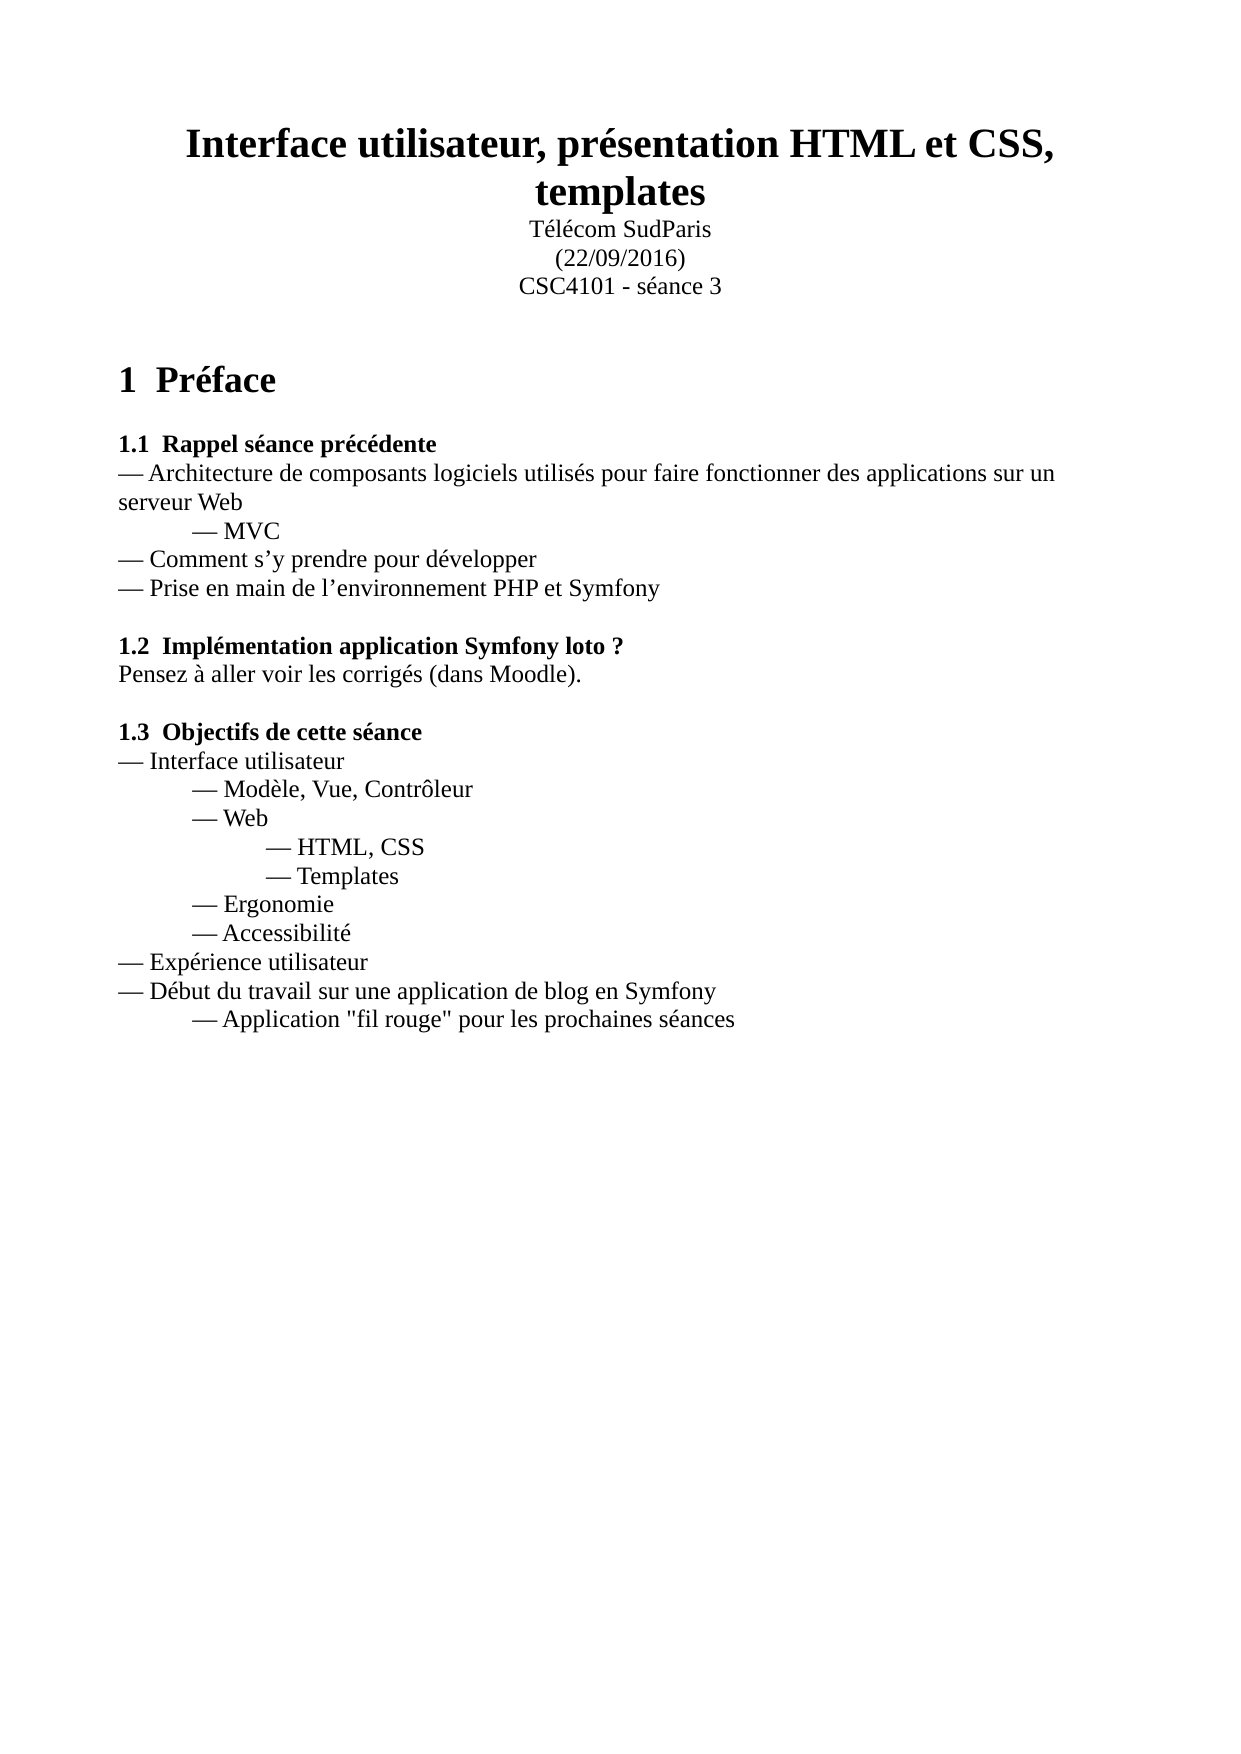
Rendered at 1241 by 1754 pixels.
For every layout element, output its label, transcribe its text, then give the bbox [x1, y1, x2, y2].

text — Web [118, 803, 1122, 832]
text — Comment s’y prendre pour développer [118, 544, 1122, 573]
text — Début du travail sur une application de blog en Symfony [118, 976, 1122, 1004]
text — Accessibilité [118, 918, 1122, 947]
text Pensez à aller voir les corrigés (dans Moodle). [118, 659, 1122, 688]
text — Ergonomie [118, 889, 1122, 918]
text 1 Préface [118, 358, 1122, 401]
text 1.2 Implémentation application Symfony loto ? [118, 631, 1122, 659]
text — Application "fil rouge" pour les prochaines séances [118, 1004, 1122, 1033]
text — MVC [118, 516, 1122, 544]
text Télécom SudParis [118, 214, 1122, 243]
text (22/09/2016) [118, 243, 1122, 271]
text — Prise en main de l’environnement PHP et Symfony [118, 573, 1122, 602]
text 1.3 Objectifs de cette séance [118, 717, 1122, 746]
text — Modèle, Vue, Contrôleur [118, 774, 1122, 803]
text — HTML, CSS [118, 832, 1122, 861]
text 1.1 Rappel séance précédente [118, 429, 1122, 458]
text — Architecture de composants logiciels utilisés pour faire fonctionner des applications sur un serveur Web [118, 458, 1122, 516]
text CSC4101 - séance 3 [118, 271, 1122, 300]
text — Templates [118, 861, 1122, 889]
text — Expérience utilisateur [118, 947, 1122, 976]
text Interface utilisateur, présentation HTML et CSS, templates [118, 118, 1122, 214]
text — Interface utilisateur [118, 746, 1122, 774]
